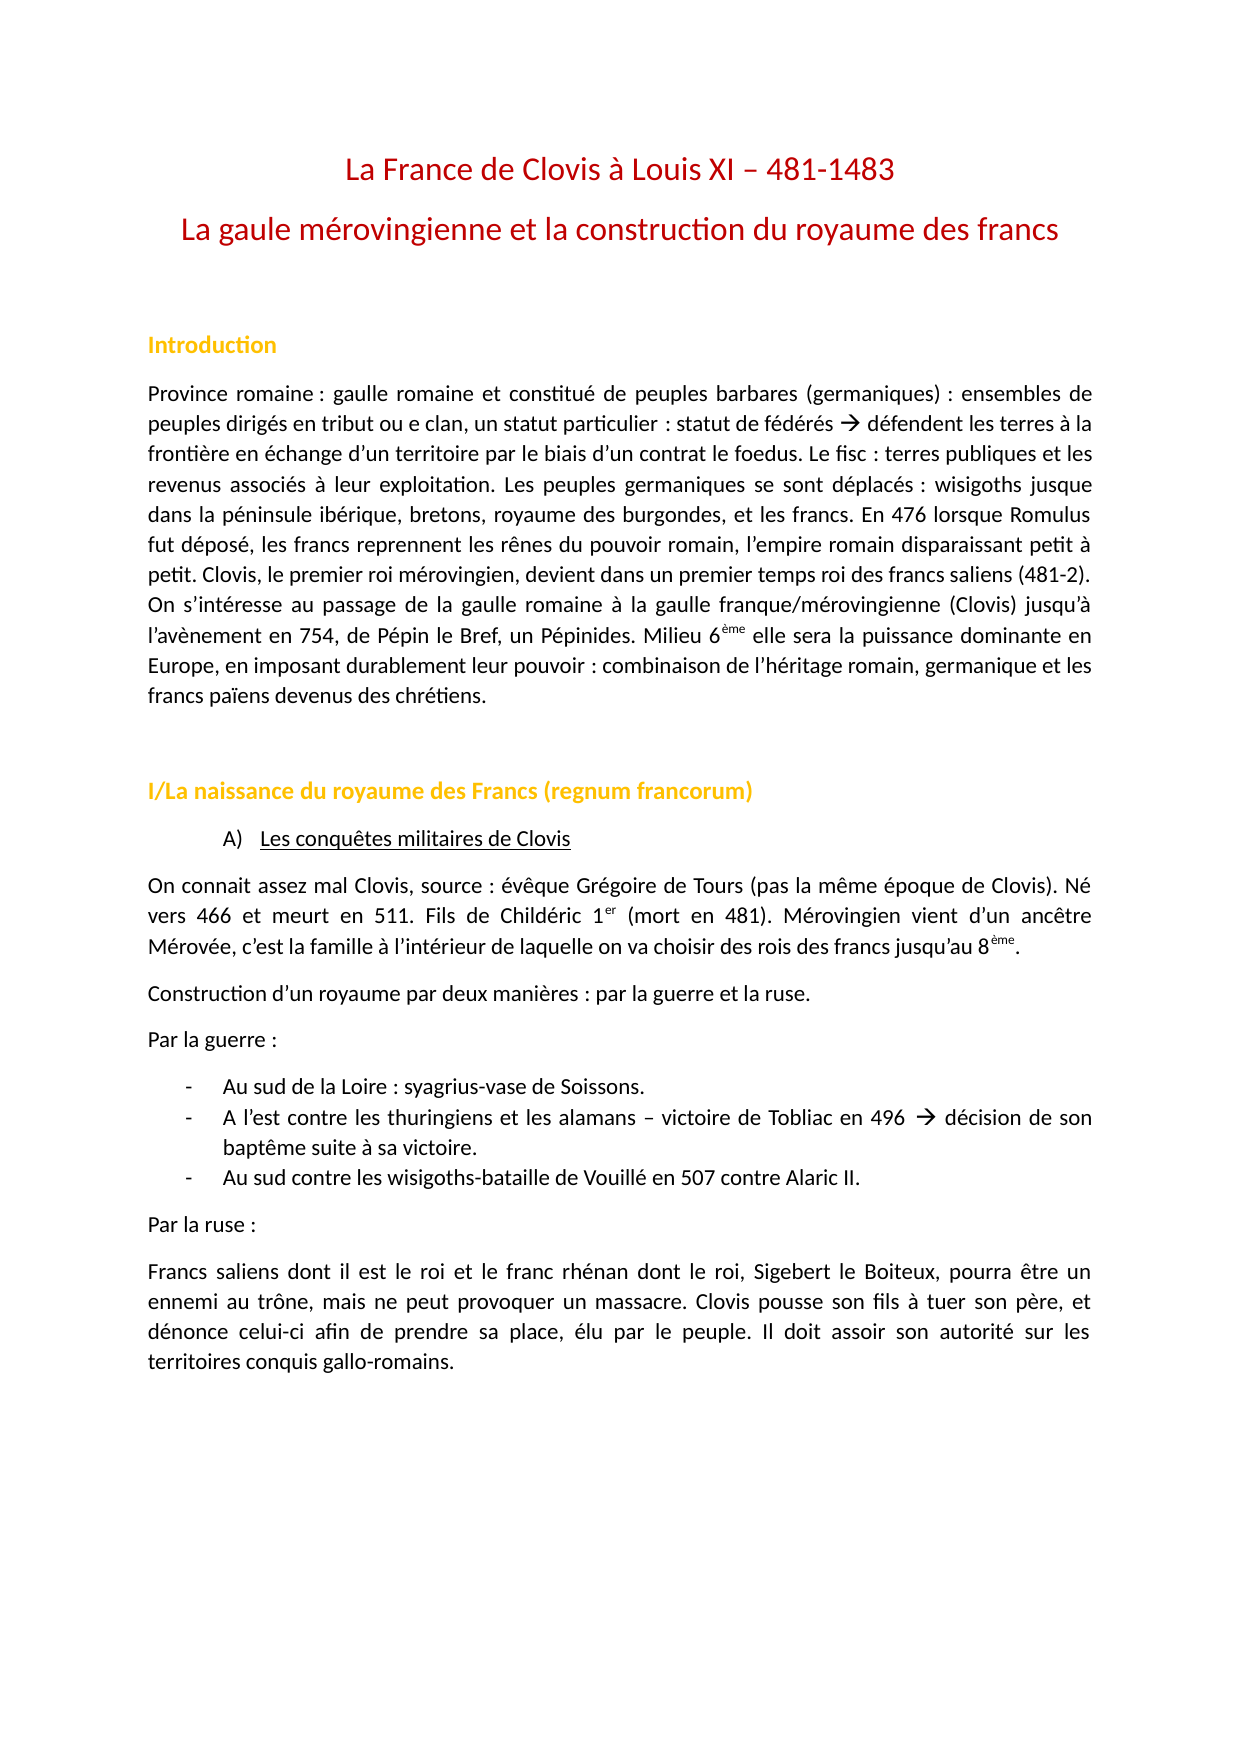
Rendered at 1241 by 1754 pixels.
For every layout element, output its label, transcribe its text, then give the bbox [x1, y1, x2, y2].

text Construction d’un royaume par deux manières : par la guerre et la ruse. [148, 979, 1093, 1007]
text Par la ruse : [148, 1210, 1093, 1238]
text I/La naissance du royaume des Francs (regnum francorum) [148, 775, 1093, 805]
text La gaule mérovingienne et la construction du royaume des francs [148, 208, 1093, 249]
text Introduction [148, 329, 1093, 360]
list A l’est contre les thuringiens et les alamans – victoire de Tobliac en 496  décision de son baptême suite à sa victoire. [185, 1103, 1093, 1161]
list Les conquêtes militaires de Clovis [223, 824, 1093, 852]
text On connait assez mal Clovis, source : évêque Grégoire de Tours (pas la même époque de Clovis). Né vers 466 et meurt en 511. Fils de Childéric 1er (mort en 481). Mérovingien vient d’un ancêtre Mérovée, c’est la famille à l’intérieur de laquelle on va choisir des rois des francs jusqu’au 8ème. [148, 871, 1093, 960]
text Province romaine : gaulle romaine et constitué de peuples barbares (germaniques) : ensembles de peuples dirigés en tribut ou e clan, un statut particulier : statut de fédérés  défendent les terres à la frontière en échange d’un territoire par le biais d’un contrat le foedus. Le fisc : terres publiques et les revenus associés à leur exploitation. Les peuples germaniques se sont déplacés : wisigoths jusque dans la péninsule ibérique, bretons, royaume des burgondes, et les francs. En 476 lorsque Romulus fut déposé, les francs reprennent les rênes du pouvoir romain, l’empire romain disparaissant petit à petit. Clovis, le premier roi mérovingien, devient dans un premier temps roi des francs saliens (481-2). On s’intéresse au passage de la gaulle romaine à la gaulle franque/mérovingienne (Clovis) jusqu’à l’avènement en 754, de Pépin le Bref, un Pépinides. Milieu 6ème elle sera la puissance dominante en Europe, en imposant durablement leur pouvoir : combinaison de l’héritage romain, germanique et les francs païens devenus des chrétiens. [148, 379, 1093, 709]
text Francs saliens dont il est le roi et le franc rhénan dont le roi, Sigebert le Boiteux, pourra être un ennemi au trône, mais ne peut provoquer un massacre. Clovis pousse son fils à tuer son père, et dénonce celui-ci afin de prendre sa place, élu par le peuple. Il doit assoir son autorité sur les territoires conquis gallo-romains. [148, 1257, 1093, 1375]
text Par la guerre : [148, 1026, 1093, 1053]
list Au sud de la Loire : syagrius-vase de Soissons. [185, 1072, 1093, 1100]
text La France de Clovis à Louis XI – 481-1483 [148, 148, 1093, 188]
list Au sud contre les wisigoths-bataille de Vouillé en 507 contre Alaric II. [185, 1163, 1093, 1191]
